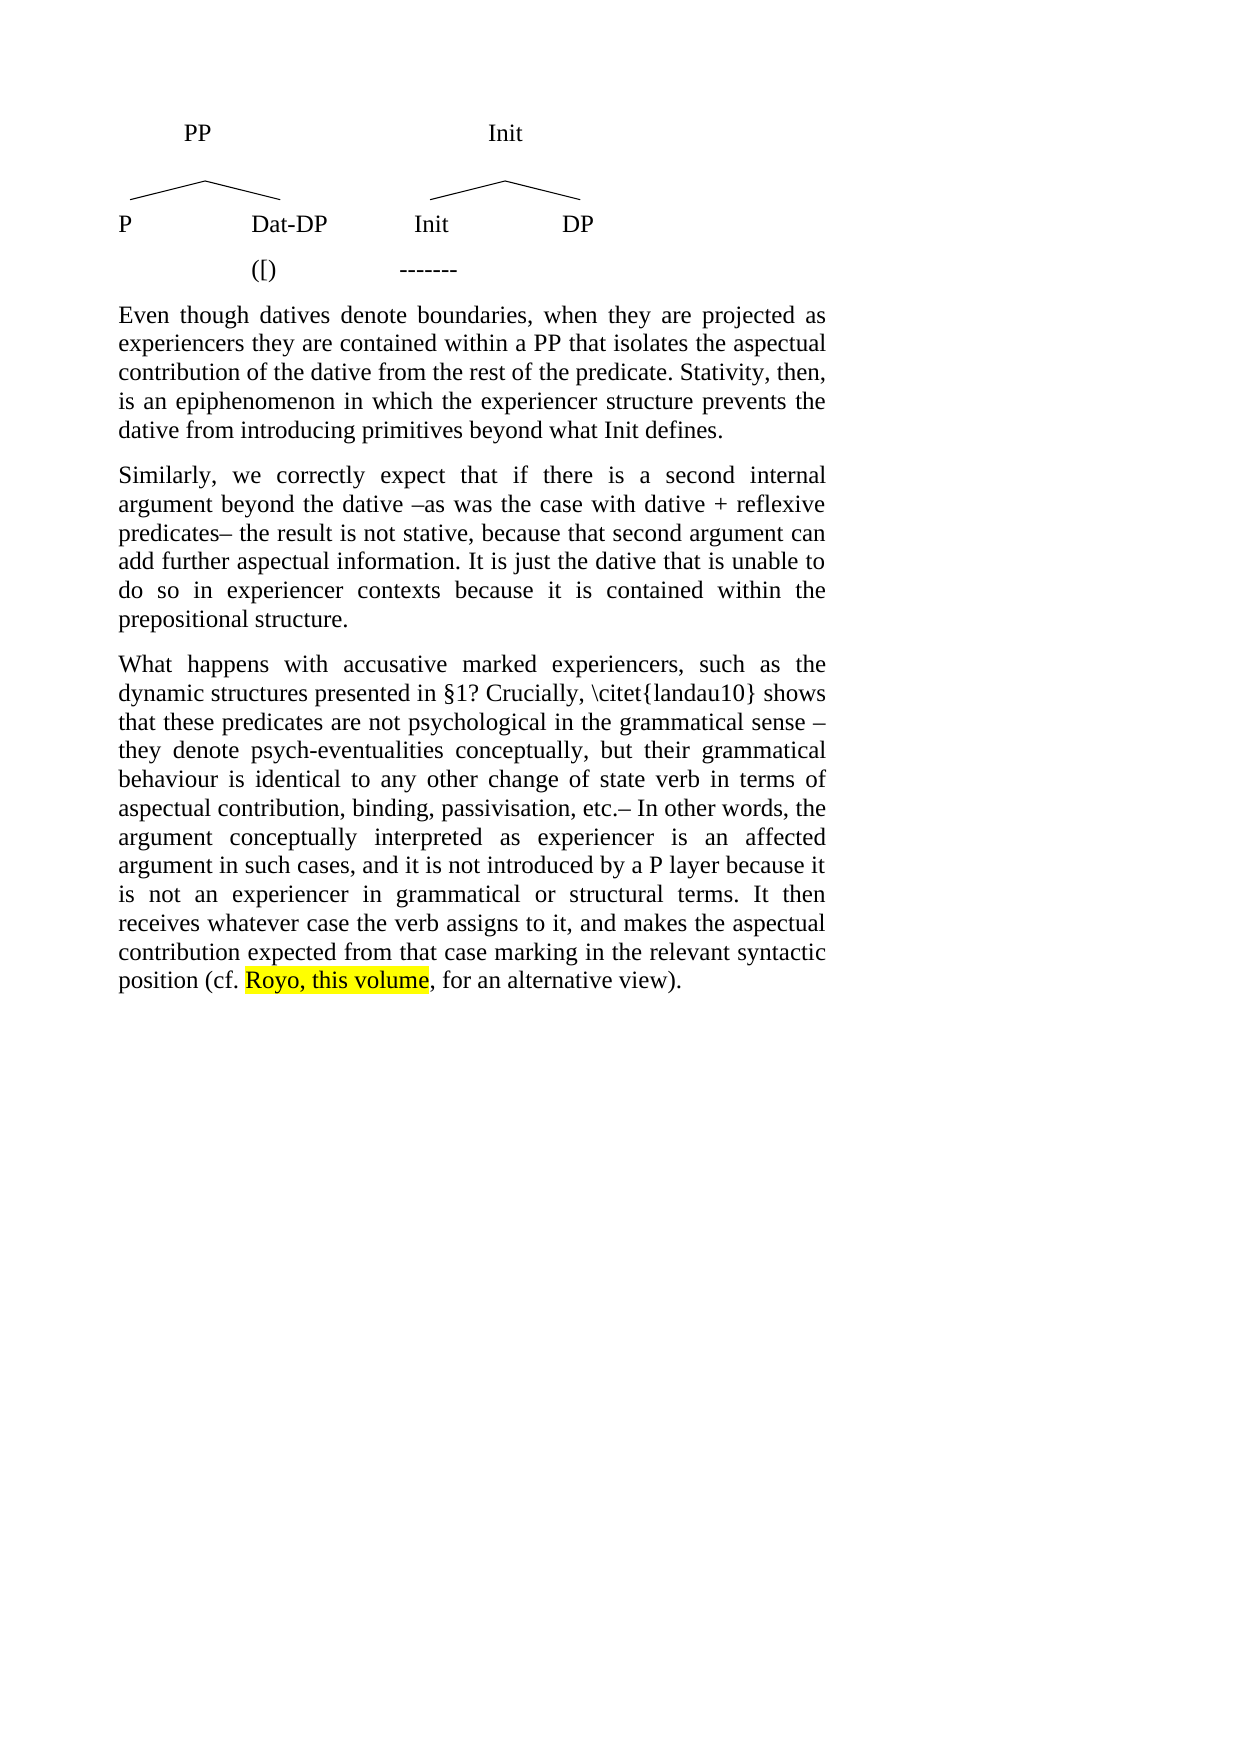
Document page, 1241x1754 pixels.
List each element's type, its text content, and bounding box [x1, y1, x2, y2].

text What happens with accusative marked experiencers, such as the dynamic structures presented in §1? Crucially, \citet{landau10} shows that these predicates are not psychological in the grammatical sense –they denote psych-eventualities conceptually, but their grammatical behaviour is identical to any other change of state verb in terms of aspectual contribution, binding, passivisation, etc.– In other words, the argument conceptually interpreted as experiencer is an affected argument in such cases, and it is not introduced by a P layer because it is not an experiencer in grammatical or structural terms. It then receives whatever case the verb assigns to it, and makes the aspectual contribution expected from that case marking in the relevant syntactic position (cf. Royo, this volume, for an alternative view). [118, 649, 827, 994]
text Similarly, we correctly expect that if there is a second internal argument beyond the dative –as was the case with dative + reflexive predicates– the result is not stative, because that second argument can add further aspectual information. It is just the dative that is unable to do so in experiencer contexts because it is contained within the prepositional structure. [118, 460, 827, 633]
text PP Init [118, 118, 827, 147]
text ([) ------- [118, 254, 827, 283]
text P Dat-DP Init DP [118, 209, 827, 238]
text Even though datives denote boundaries, when they are projected as experiencers they are contained within a PP that isolates the aspectual contribution of the dative from the rest of the predicate. Stativity, then, is an epiphenomenon in which the experiencer structure prevents the dative from introducing primitives beyond what Init defines. [118, 300, 827, 443]
